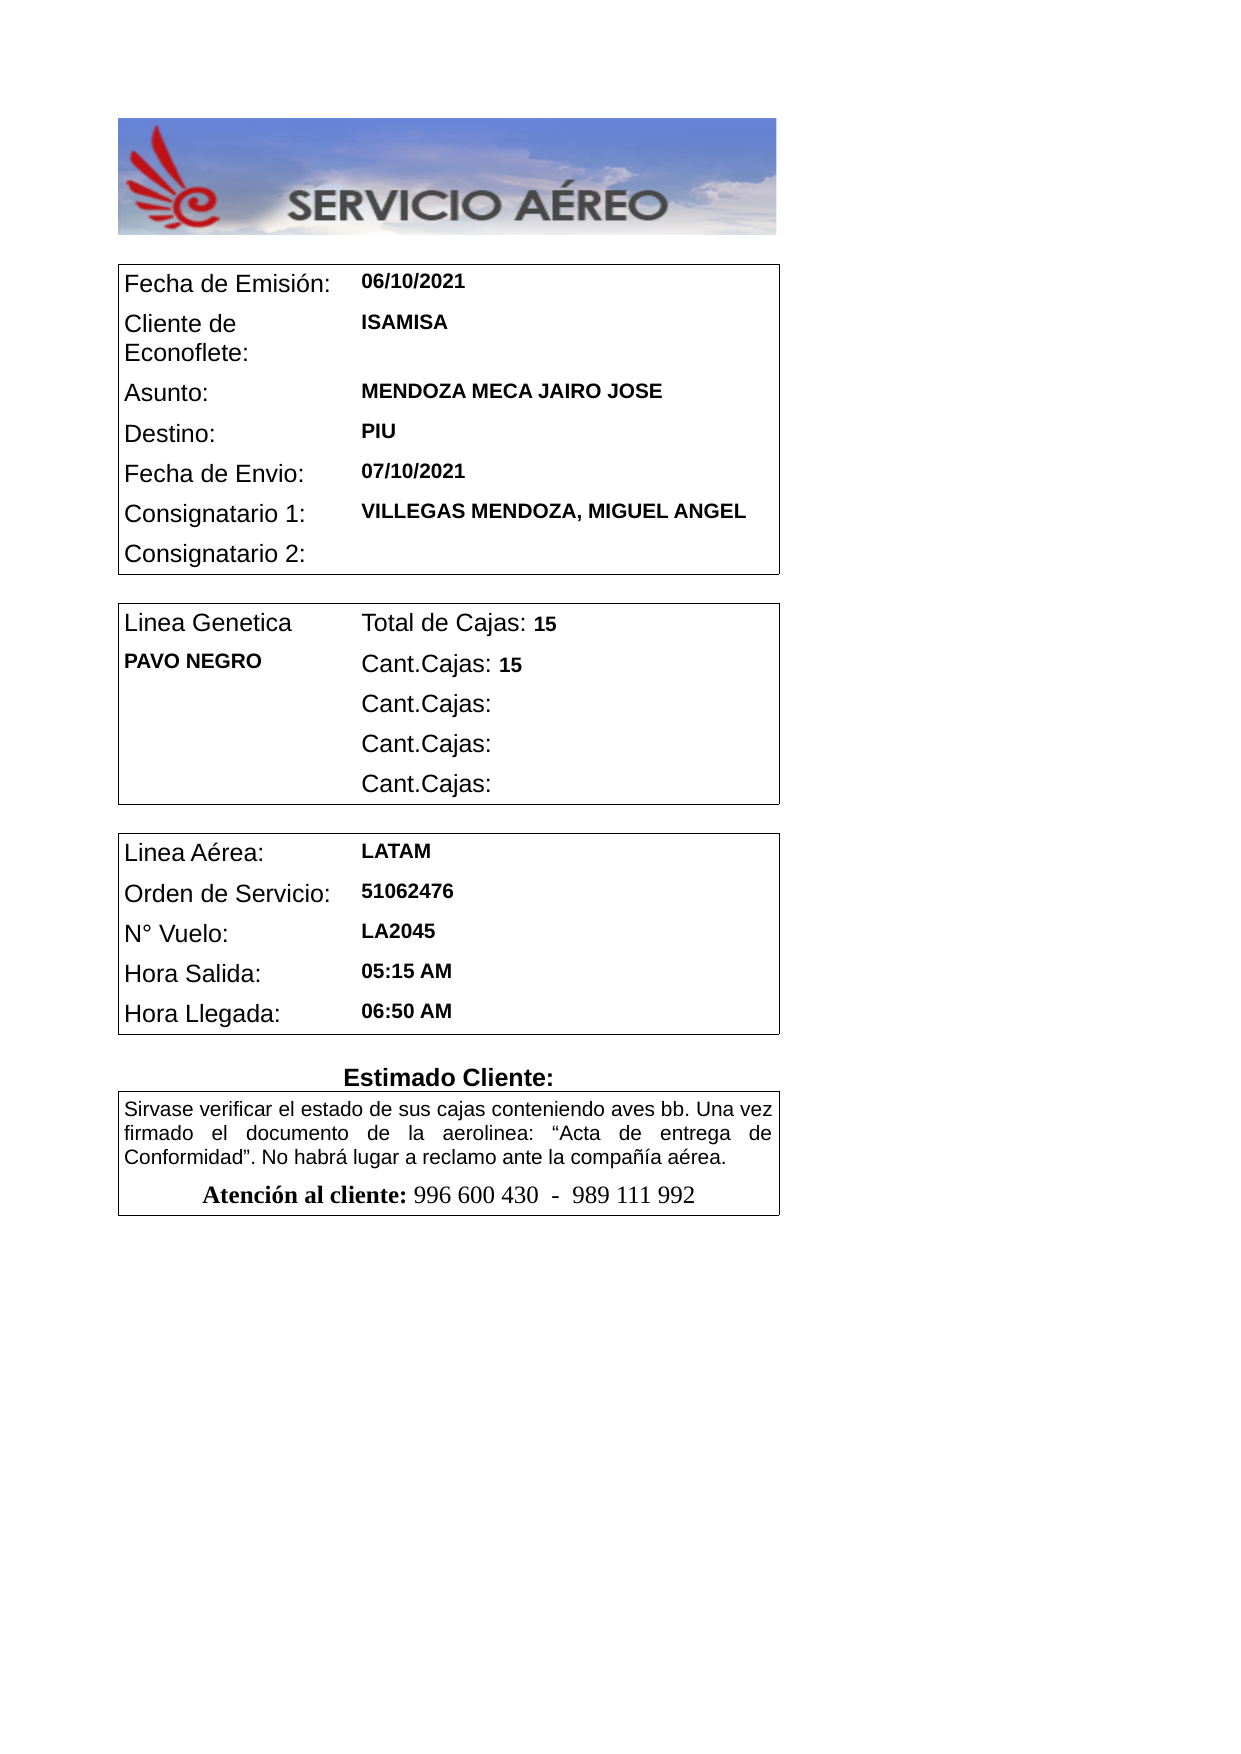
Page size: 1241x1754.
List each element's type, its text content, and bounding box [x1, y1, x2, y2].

table_cell Hora Llegada: [119, 994, 356, 1034]
table_cell N° Vuelo: [119, 913, 356, 953]
table_cell Consignatario 1: [119, 493, 356, 533]
table_cell Sirvase verificar el estado de sus cajas conteniendo aves bb. Una vez firmado el documento de la aerolinea: “Acta de entrega de Conformidad”. No habrá lugar a reclamo ante la compañía aérea. [119, 1092, 779, 1175]
table_cell MENDOZA MECA JAIRO JOSE [356, 373, 779, 413]
table_cell Hora Salida: [119, 953, 356, 993]
table_cell Cant.Cajas: [356, 683, 779, 723]
table_cell LATAM [356, 834, 779, 873]
table_cell [118, 805, 356, 833]
table_cell [356, 805, 779, 833]
table_cell LA2045 [356, 913, 779, 953]
table_cell [119, 723, 356, 763]
table_header 06/10/2021 [356, 265, 779, 304]
table_cell Total de Cajas: 15 [356, 604, 779, 643]
table_cell [356, 534, 779, 574]
table_cell PIU [356, 413, 779, 453]
table_cell Atención al cliente: 996 600 430 - 989 111 992 [119, 1175, 779, 1215]
table_cell Orden de Servicio: [119, 873, 356, 913]
table_cell Cliente de Econoflete: [119, 304, 356, 373]
table_cell Linea Genetica [119, 604, 356, 643]
table_cell [356, 575, 779, 603]
table_cell Consignatario 2: [119, 534, 356, 574]
table_cell 51062476 [356, 873, 779, 913]
table_cell [119, 683, 356, 723]
table_header Fecha de Emisión: [119, 265, 356, 304]
table_cell PAVO NEGRO [119, 643, 356, 683]
table_cell [119, 764, 356, 804]
table_cell Cant.Cajas: 15 [356, 643, 779, 683]
table_cell Fecha de Envio: [119, 453, 356, 493]
table_cell Destino: [119, 413, 356, 453]
table_cell ISAMISA [356, 304, 779, 373]
table_cell 05:15 AM [356, 953, 779, 993]
table_cell Cant.Cajas: [356, 764, 779, 804]
table_cell 07/10/2021 [356, 453, 779, 493]
table_cell [118, 575, 356, 603]
table_cell Cant.Cajas: [356, 723, 779, 763]
table_cell VILLEGAS MENDOZA, MIGUEL ANGEL [356, 493, 779, 533]
table_cell 06:50 AM [356, 994, 779, 1034]
table_cell Linea Aérea: [119, 834, 356, 873]
table_cell Estimado Cliente: [118, 1035, 779, 1091]
table_cell Asunto: [119, 373, 356, 413]
picture [118, 118, 777, 235]
